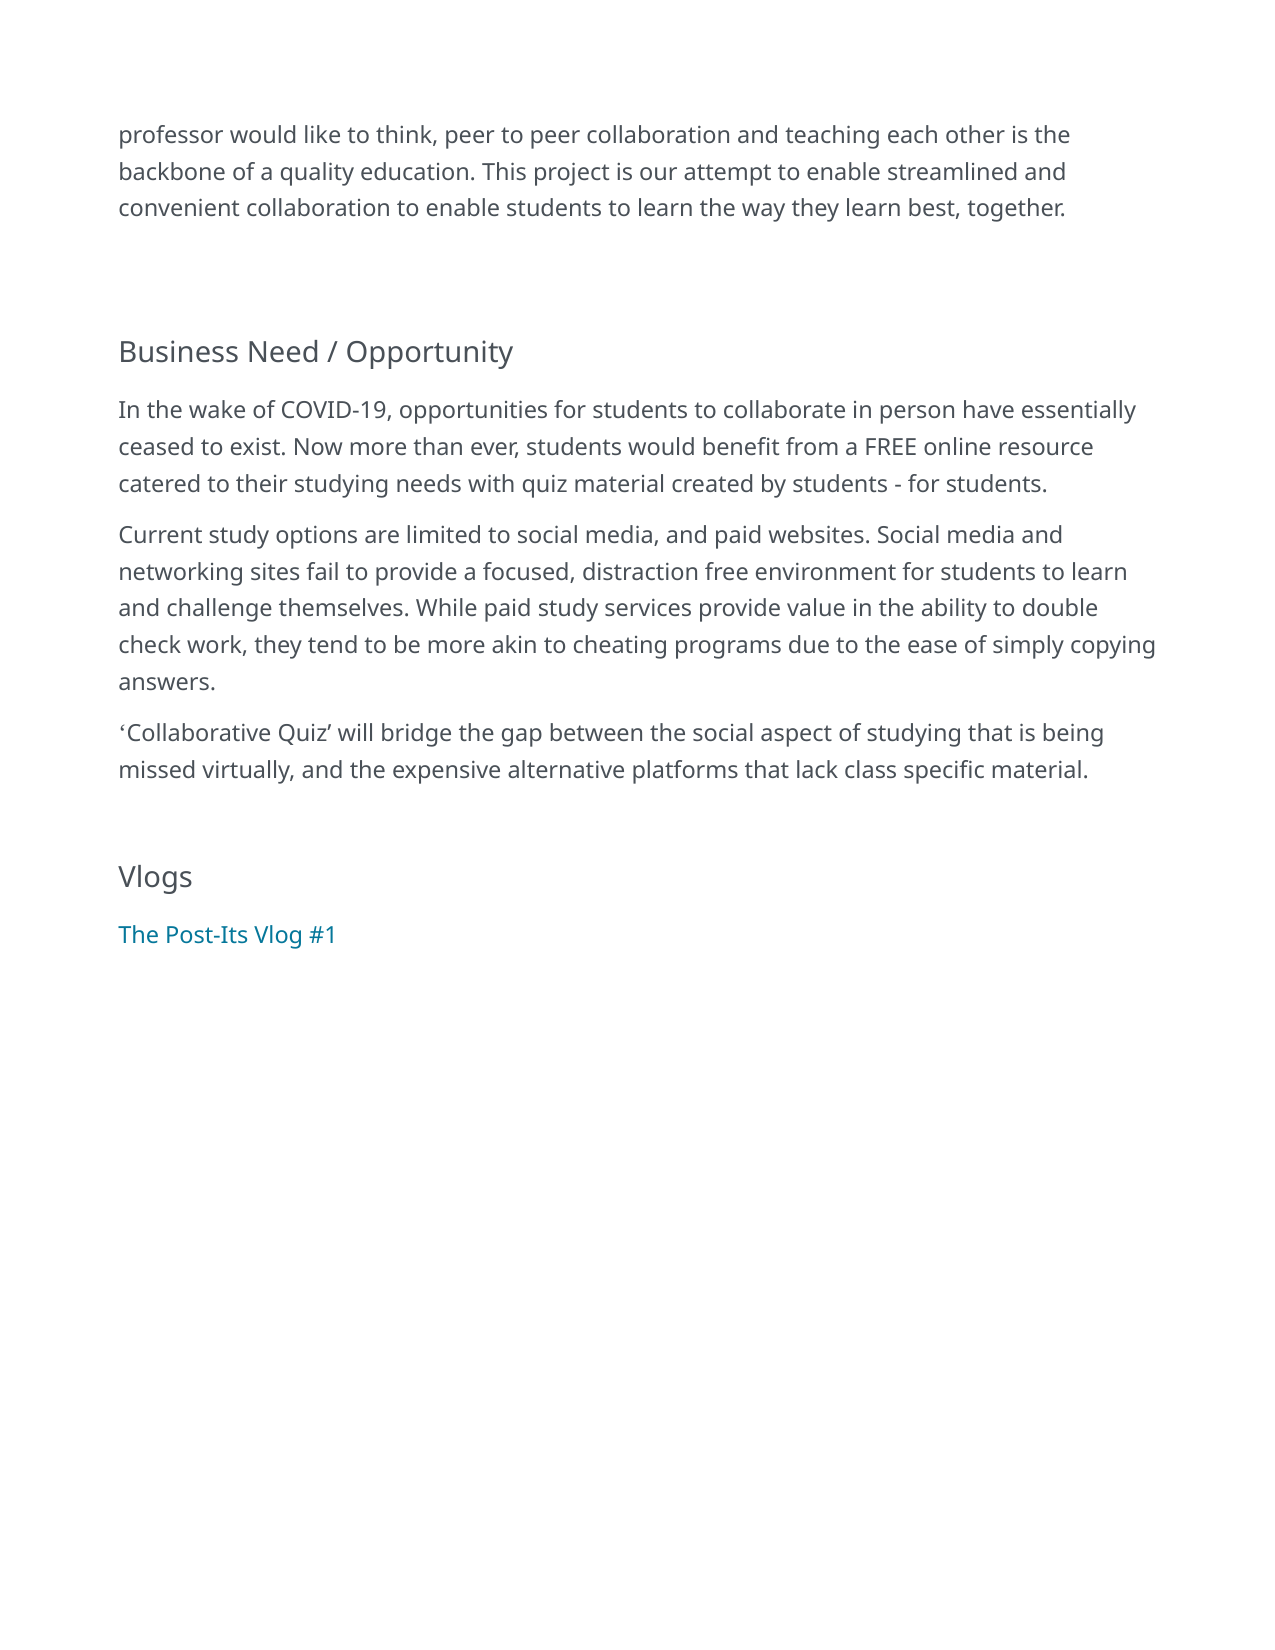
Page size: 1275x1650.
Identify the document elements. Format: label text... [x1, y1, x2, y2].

subtitle Vlogs [118, 856, 1157, 896]
text professor would like to think, peer to peer collaboration and teaching each other is the backbone of a quality education. This project is our attempt to enable streamlined and convenient collaboration to enable students to learn the way they learn best, together. [118, 118, 1157, 224]
text In the wake of COVID-19, opportunities for students to collaborate in person have essentially ceased to exist. Now more than ever, students would benefit from a FREE online resource catered to their studying needs with quiz material created by students - for students. [118, 393, 1157, 499]
text The Post-Its Vlog #1 [118, 918, 1157, 950]
text Current study options are limited to social media, and paid websites. Social media and networking sites fail to provide a focused, distraction free environment for students to learn and challenge themselves. While paid study services provide value in the ability to double check work, they tend to be more akin to cheating programs due to the ease of simply copying answers. [118, 518, 1157, 697]
text ‘Collaborative Quiz’ will bridge the gap between the social aspect of studying that is being missed virtually, and the expensive alternative platforms that lack class specific material. [118, 717, 1157, 785]
subtitle Business Need / Opportunity [118, 331, 1157, 371]
